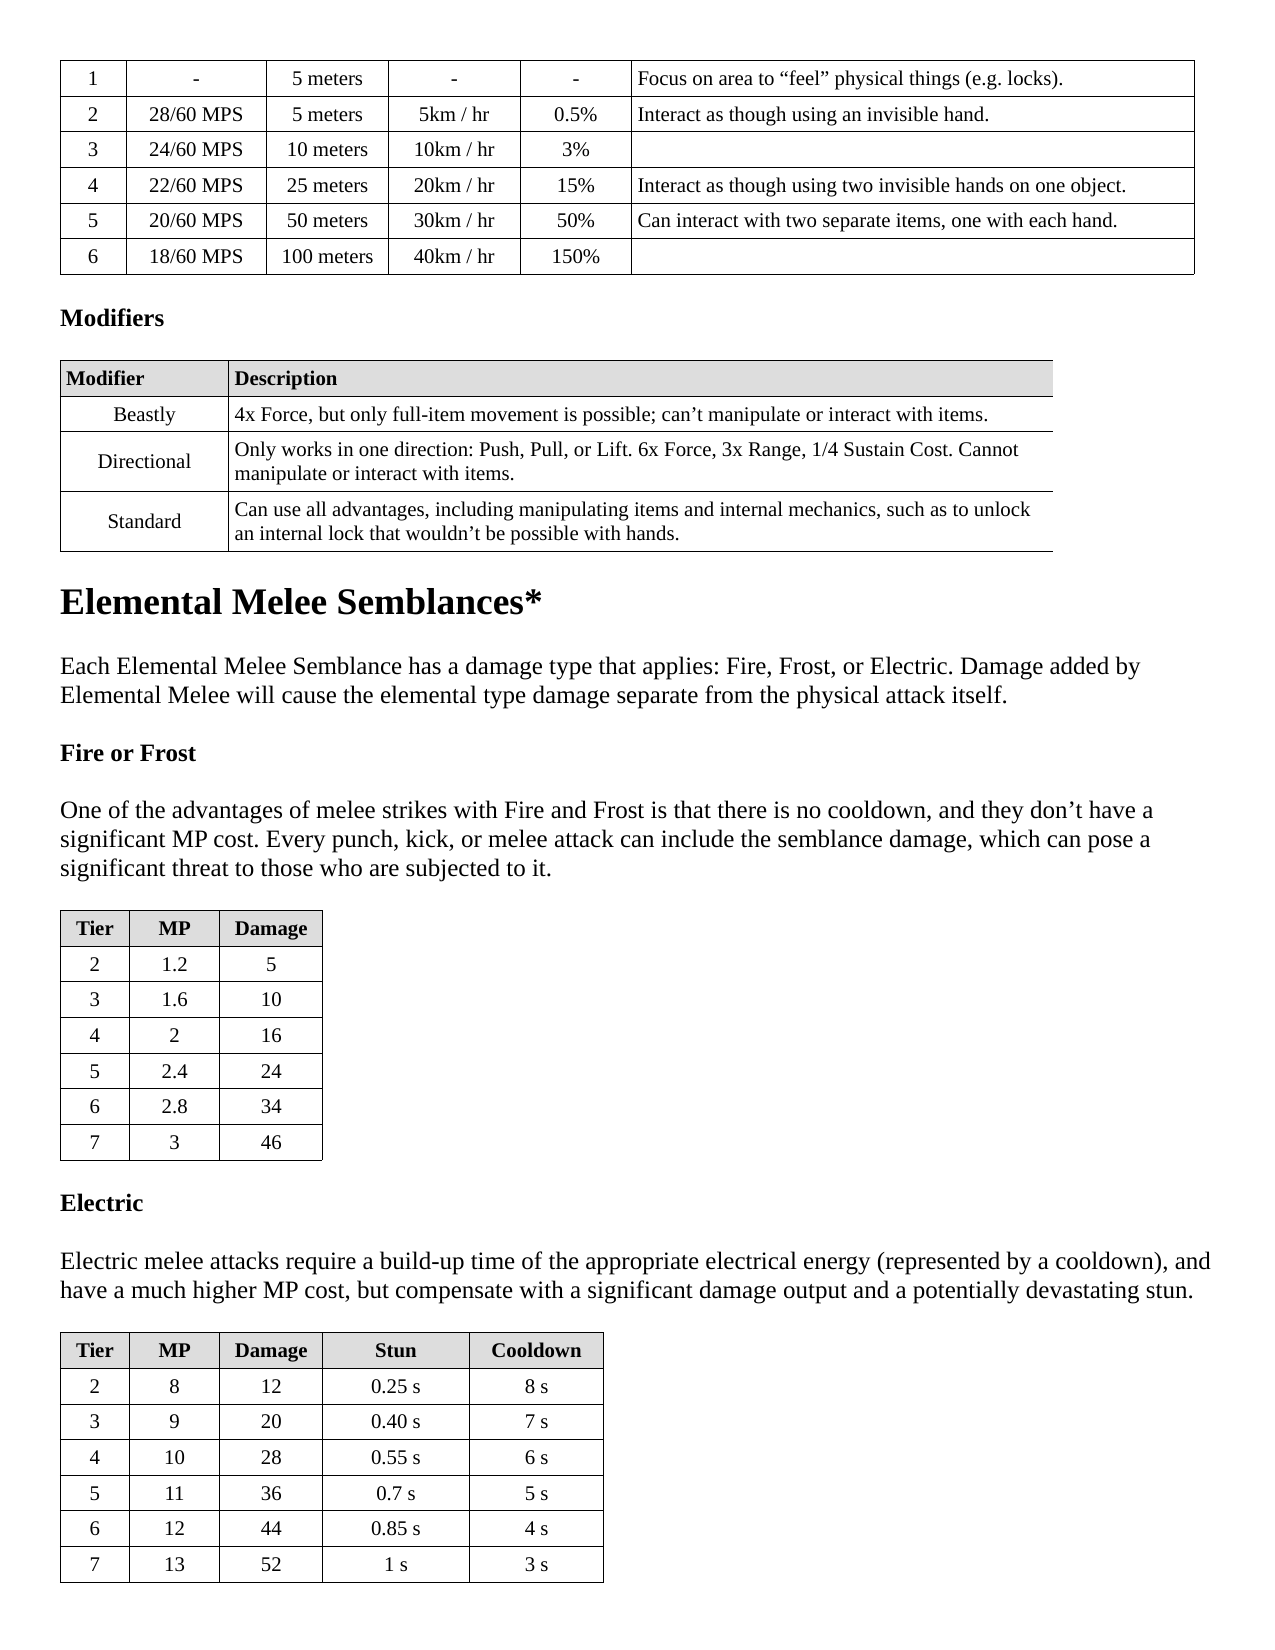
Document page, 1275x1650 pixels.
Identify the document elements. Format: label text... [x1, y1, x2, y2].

table_cell 18/60 MPS [127, 239, 266, 274]
table_cell 8 s [470, 1369, 603, 1403]
table_cell 5 [61, 204, 126, 238]
table_cell Standard [61, 492, 228, 551]
table_cell 2 [61, 97, 126, 131]
table_cell 5 [61, 1476, 129, 1510]
table_cell Can use all advantages, including manipulating items and internal mechanics, such as to unlock an internal lock that wouldn’t be possible with hands. [229, 492, 1053, 551]
table_cell Can interact with two separate items, one with each hand. [632, 204, 1194, 238]
table_cell 5 [61, 1054, 129, 1088]
table_cell Interact as though using two invisible hands on one object. [632, 168, 1194, 202]
table_cell Only works in one direction: Push, Pull, or Lift. 6x Force, 3x Range, 1/4 Sustain Cost. Cannot manipulate or interact with items. [229, 432, 1053, 491]
text Electric melee attacks require a build-up time of the appropriate electrical energy (represented by a cooldown), and have a much higher MP cost, but compensate with a significant damage output and a potentially devastating stun. [60, 1246, 1215, 1303]
table_cell 2.8 [130, 1089, 219, 1124]
table_cell - [521, 61, 631, 96]
table_cell 12 [220, 1369, 322, 1403]
table_cell 22/60 MPS [127, 168, 266, 202]
table_cell 9 [130, 1405, 219, 1439]
table_cell 1 [61, 61, 126, 96]
table_cell 4 [61, 1018, 129, 1053]
table_cell 7 [61, 1125, 129, 1159]
table_cell 44 [220, 1511, 322, 1546]
table_cell - [389, 61, 520, 96]
table_cell 2 [61, 947, 129, 981]
table_cell 16 [220, 1018, 322, 1053]
table_cell 0.5% [521, 97, 631, 131]
table_cell 6 [61, 1511, 129, 1546]
table_cell 2 [61, 1369, 129, 1403]
table_cell 1.6 [130, 982, 219, 1017]
table_cell 5 meters [267, 61, 388, 96]
subtitle Modifiers [60, 303, 1215, 331]
table_cell 3 s [470, 1547, 603, 1582]
table_cell [632, 132, 1194, 167]
table_cell 30km / hr [389, 204, 520, 238]
table_cell Focus on area to “feel” physical things (e.g. locks). [632, 61, 1194, 96]
table_cell 13 [130, 1547, 219, 1582]
table_cell 150% [521, 239, 631, 274]
table_cell 0.25 s [323, 1369, 469, 1403]
table_cell 10 [130, 1440, 219, 1475]
table_cell 25 meters [267, 168, 388, 202]
table_cell 10km / hr [389, 132, 520, 167]
table_cell 1 s [323, 1547, 469, 1582]
table_cell 28/60 MPS [127, 97, 266, 131]
table_cell 4 [61, 168, 126, 202]
table_cell 12 [130, 1511, 219, 1546]
table_cell 11 [130, 1476, 219, 1510]
table_cell 0.40 s [323, 1405, 469, 1439]
table_cell 4 [61, 1440, 129, 1475]
table_header Tier [61, 911, 129, 946]
table_cell 0.85 s [323, 1511, 469, 1546]
table_cell 20/60 MPS [127, 204, 266, 238]
table_cell 50 meters [267, 204, 388, 238]
text One of the advantages of melee strikes with Fire and Frost is that there is no cooldown, and they don’t have a significant MP cost. Every punch, kick, or melee attack can include the semblance damage, which can pose a significant threat to those who are subjected to it. [60, 795, 1215, 881]
table_cell 0.55 s [323, 1440, 469, 1475]
table_cell 3 [130, 1125, 219, 1159]
table_header Damage [220, 1333, 322, 1368]
table_header Damage [220, 911, 322, 946]
table_cell 28 [220, 1440, 322, 1475]
table_cell Interact as though using an invisible hand. [632, 97, 1194, 131]
table_cell 20km / hr [389, 168, 520, 202]
table_cell 1.2 [130, 947, 219, 981]
table_cell 2 [130, 1018, 219, 1053]
table_cell 10 meters [267, 132, 388, 167]
subtitle Fire or Frost [60, 738, 1215, 766]
table_header MP [130, 1333, 219, 1368]
table_cell 8 [130, 1369, 219, 1403]
table_cell 3 [61, 132, 126, 167]
table_cell 3 [61, 1405, 129, 1439]
table_cell 6 [61, 239, 126, 274]
table_cell 100 meters [267, 239, 388, 274]
table_cell Beastly [61, 397, 228, 431]
table_cell 5 [220, 947, 322, 981]
table_cell 46 [220, 1125, 322, 1159]
table_cell 20 [220, 1405, 322, 1439]
table_header Cooldown [470, 1333, 603, 1368]
table_cell 5km / hr [389, 97, 520, 131]
table_header Modifier [61, 361, 228, 396]
table_cell 24/60 MPS [127, 132, 266, 167]
table_cell Directional [61, 432, 228, 491]
table_cell 6 s [470, 1440, 603, 1475]
table_cell 10 [220, 982, 322, 1017]
subtitle Elemental Melee Semblances* [60, 579, 1215, 623]
table_cell [632, 239, 1194, 274]
table_cell 7 s [470, 1405, 603, 1439]
table_cell 15% [521, 168, 631, 202]
subtitle Electric [60, 1188, 1215, 1217]
table_cell 4 s [470, 1511, 603, 1546]
table_cell 3 [61, 982, 129, 1017]
table_cell 5 meters [267, 97, 388, 131]
table_cell - [127, 61, 266, 96]
table_header Stun [323, 1333, 469, 1368]
table_cell 5 s [470, 1476, 603, 1510]
table_cell 52 [220, 1547, 322, 1582]
table_cell 2.4 [130, 1054, 219, 1088]
text Each Elemental Melee Semblance has a damage type that applies: Fire, Frost, or Electric. Damage added by Elemental Melee will cause the elemental type damage separate from the physical attack itself. [60, 651, 1215, 709]
table_header Tier [61, 1333, 129, 1368]
table_cell 40km / hr [389, 239, 520, 274]
table_cell 0.7 s [323, 1476, 469, 1510]
table_header MP [130, 911, 219, 946]
table_header Description [229, 361, 1053, 396]
table_cell 24 [220, 1054, 322, 1088]
table_cell 4x Force, but only full-item movement is possible; can’t manipulate or interact with items. [229, 397, 1053, 431]
table_cell 36 [220, 1476, 322, 1510]
table_cell 34 [220, 1089, 322, 1124]
table_cell 6 [61, 1089, 129, 1124]
table_cell 3% [521, 132, 631, 167]
table_cell 7 [61, 1547, 129, 1582]
table_cell 50% [521, 204, 631, 238]
